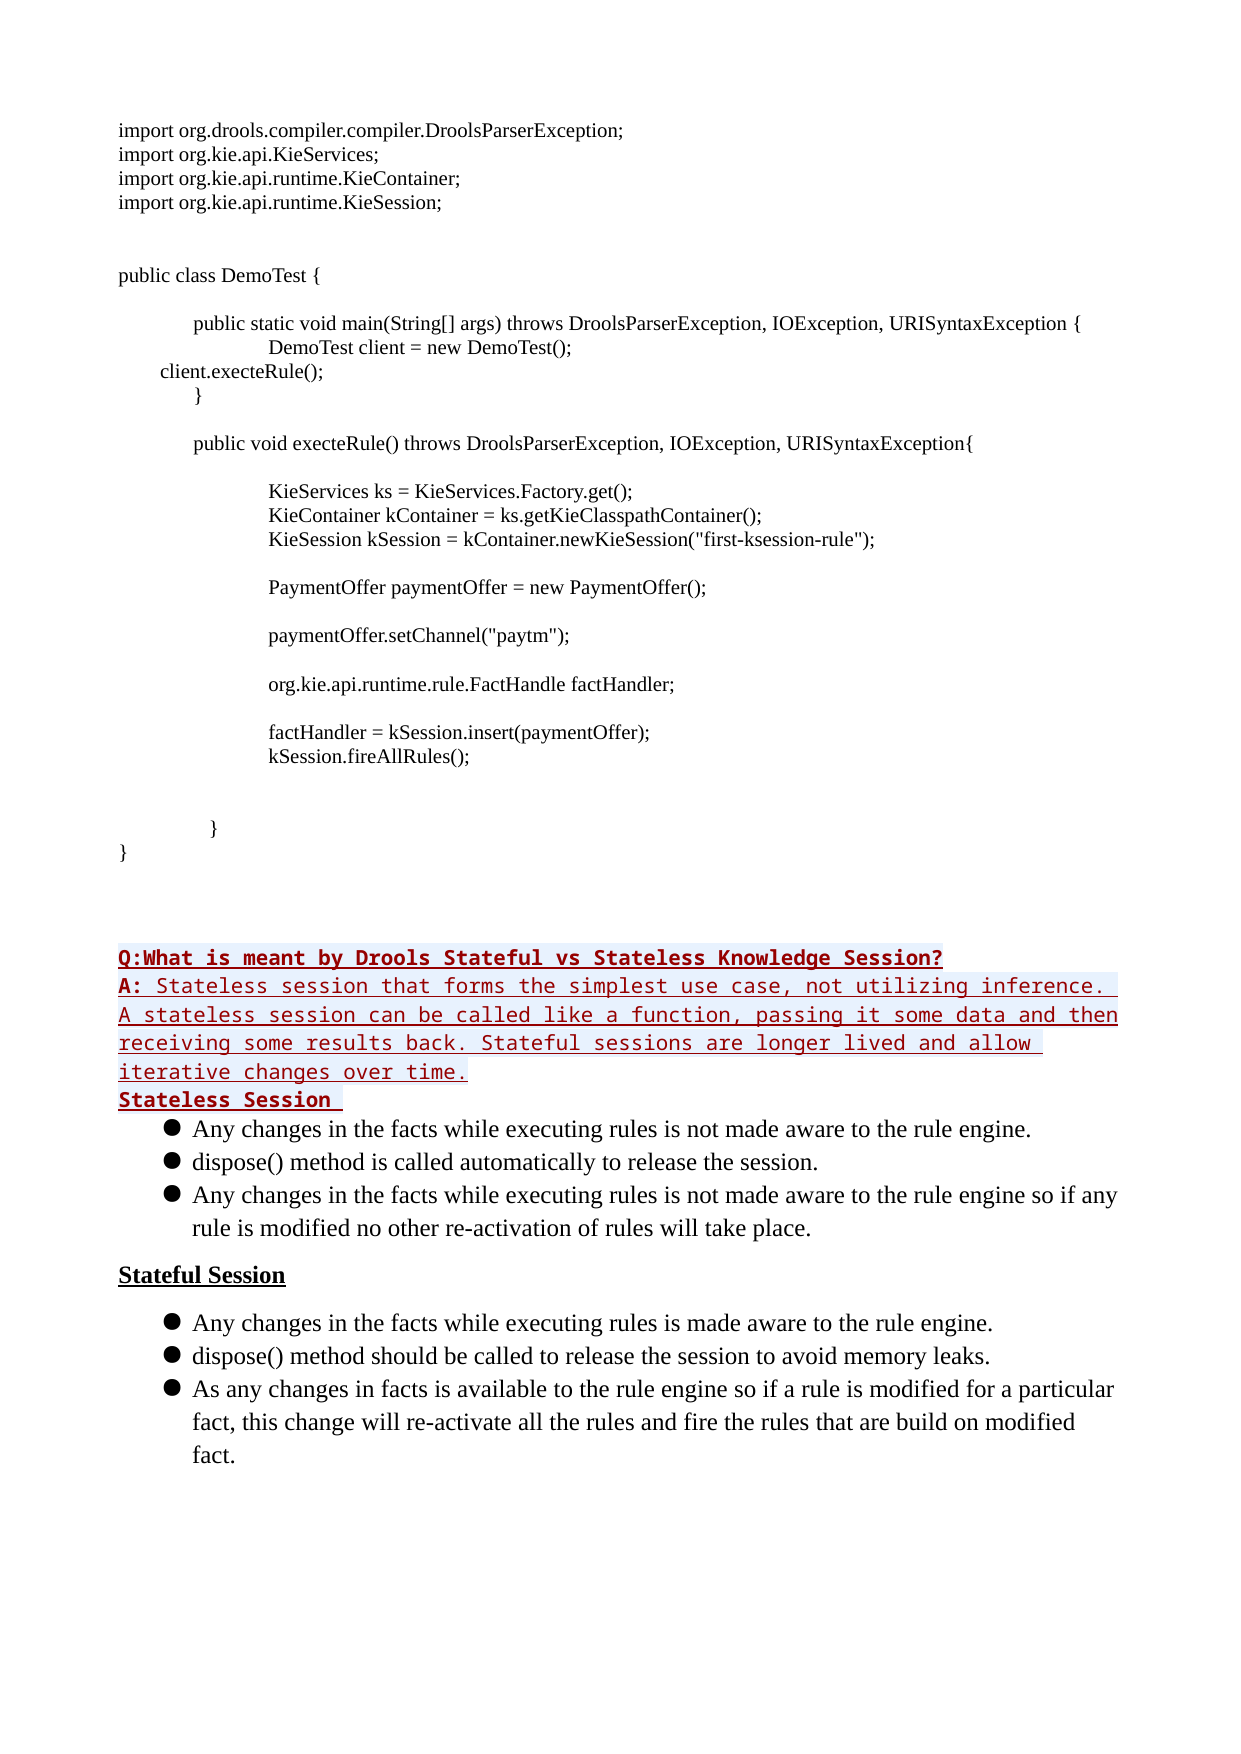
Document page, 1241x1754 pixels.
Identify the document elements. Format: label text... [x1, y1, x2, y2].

text import org.kie.api.runtime.KieSession; [118, 190, 1122, 214]
text KieServices ks = KieServices.Factory.get(); [118, 479, 1122, 503]
list dispose() method is called automatically to release the session. [162, 1147, 1122, 1176]
text public void execteRule() throws DroolsParserException, IOException, URISyntaxException{ [118, 431, 1122, 455]
text client.execteRule(); [118, 359, 1122, 383]
list Any changes in the facts while executing rules is made aware to the rule engine. [162, 1308, 1122, 1337]
text } [118, 816, 1122, 840]
text paymentOffer.setChannel("paytm"); [118, 623, 1122, 647]
text } [118, 840, 1122, 864]
text org.kie.api.runtime.rule.FactHandle factHandler; [118, 672, 1122, 696]
list Any changes in the facts while executing rules is not made aware to the rule engine so if any rule is modified no other re-activation of rules will take place. [162, 1180, 1122, 1242]
list dispose() method should be called to release the session to avoid memory leaks. [162, 1341, 1122, 1370]
text DemoTest client = new DemoTest(); [118, 335, 1122, 359]
text KieSession kSession = kContainer.newKieSession("first-ksession-rule"); [118, 527, 1122, 551]
text factHandler = kSession.insert(paymentOffer); [118, 720, 1122, 744]
text import org.kie.api.runtime.KieContainer; [118, 166, 1122, 190]
text KieContainer kContainer = ks.getKieClasspathContainer(); [118, 503, 1122, 527]
text public class DemoTest { [118, 262, 1122, 287]
text Stateful Session [118, 1260, 1122, 1289]
text kSession.fireAllRules(); [118, 744, 1122, 768]
list As any changes in facts is available to the rule engine so if a rule is modified for a particular fact, this change will re-activate all the rules and fire the rules that are build on modified fact. [162, 1374, 1122, 1469]
list Any changes in the facts while executing rules is not made aware to the rule engine. [162, 1114, 1122, 1142]
text PaymentOffer paymentOffer = new PaymentOffer(); [118, 575, 1122, 599]
text } [118, 383, 1122, 407]
text Q:What is meant by Drools Stateful vs Stateless Knowledge Session? A: Stateless session that forms the simplest use case, not utilizing inference. A stateless session can be called like a function, passing it some data and then receiving some results back. Stateful sessions are longer lived and allow iterative changes over time. Stateless Session [118, 943, 1122, 1114]
text import org.kie.api.KieServices; [118, 142, 1122, 166]
text import org.drools.compiler.compiler.DroolsParserException; [118, 118, 1122, 142]
text public static void main(String[] args) throws DroolsParserException, IOException, URISyntaxException { [118, 311, 1122, 335]
